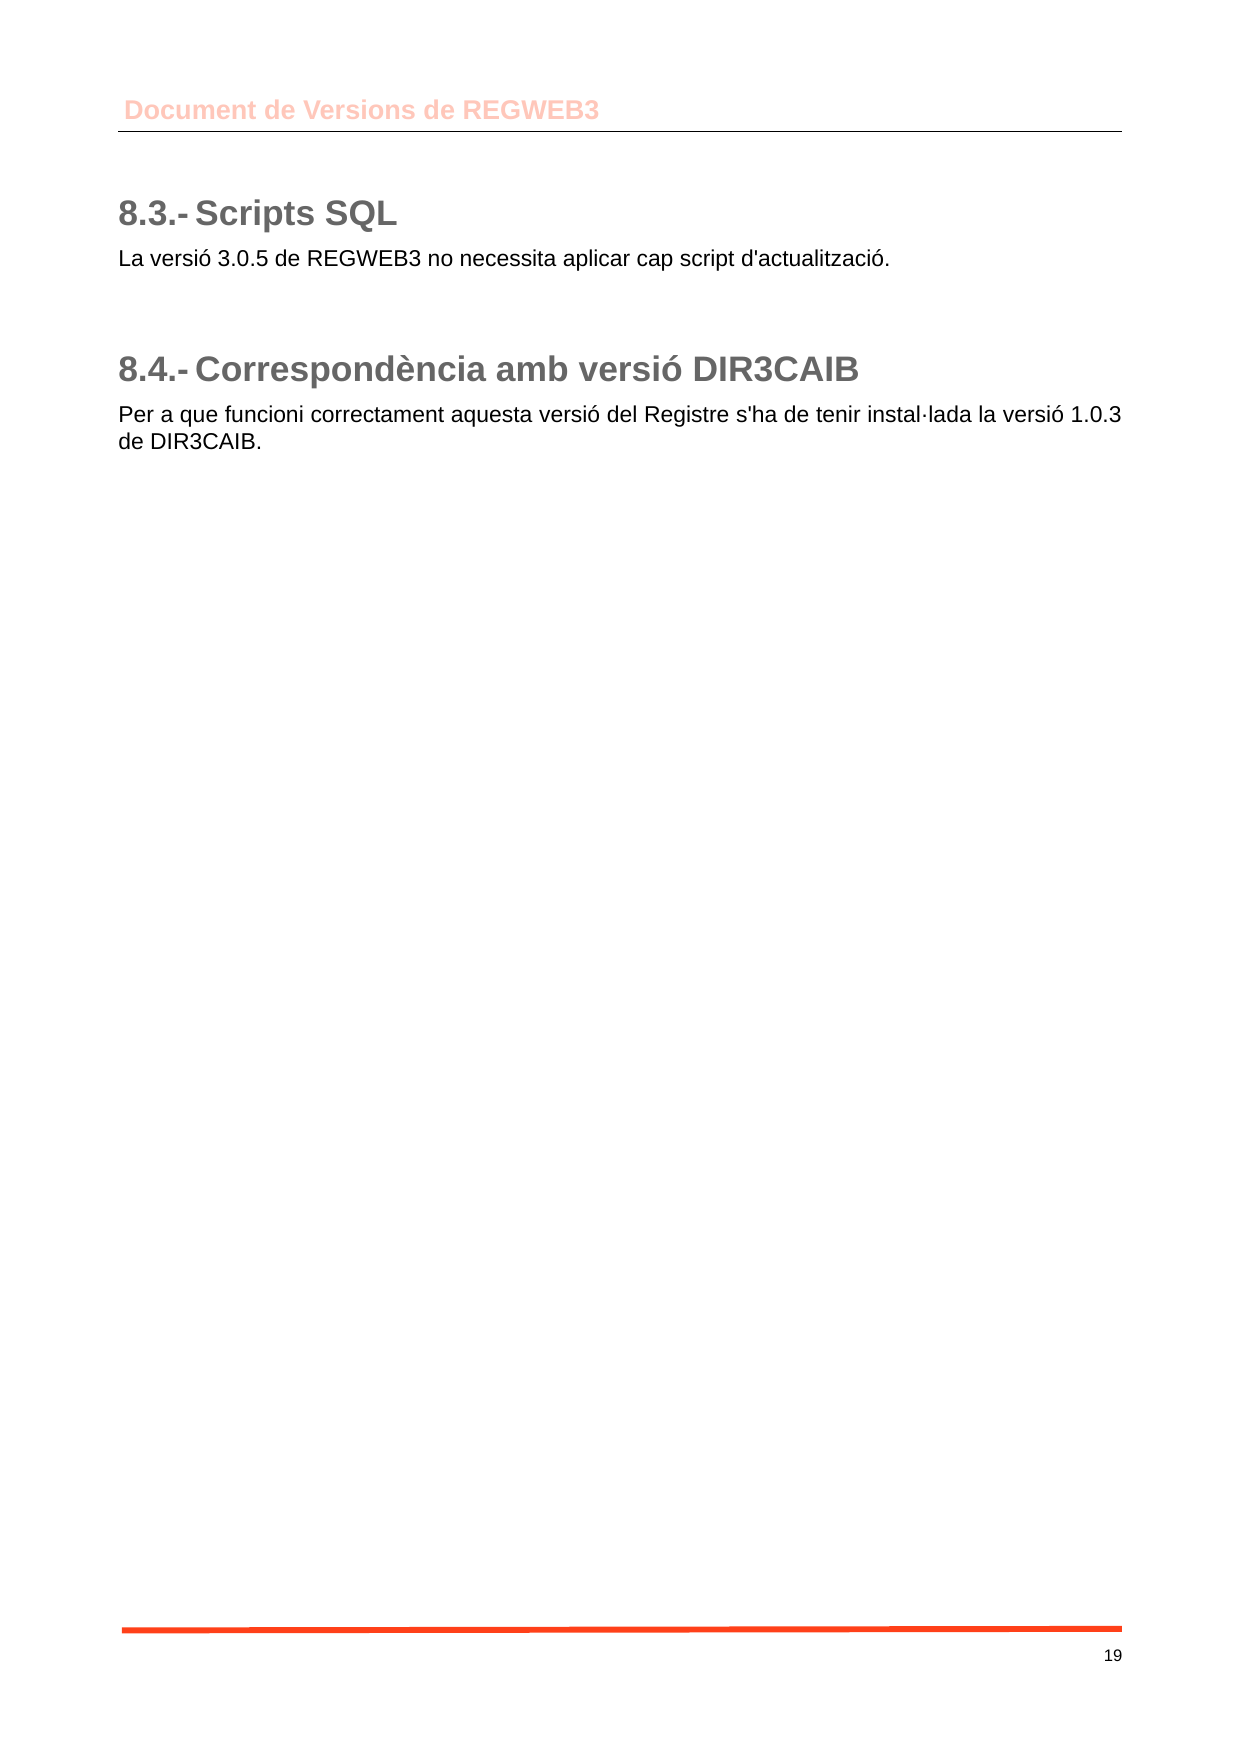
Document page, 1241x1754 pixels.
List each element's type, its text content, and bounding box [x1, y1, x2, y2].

subtitle Correspondència amb versió DIR3CAIB [118, 348, 1122, 389]
subtitle Scripts SQL [118, 192, 1122, 233]
text La versió 3.0.5 de REGWEB3 no necessita aplicar cap script d'actualització. [118, 245, 1122, 272]
text Per a que funcioni correctament aquesta versió del Registre s'ha de tenir instal·lada la versió 1.0.3 de DIR3CAIB. [118, 401, 1122, 454]
